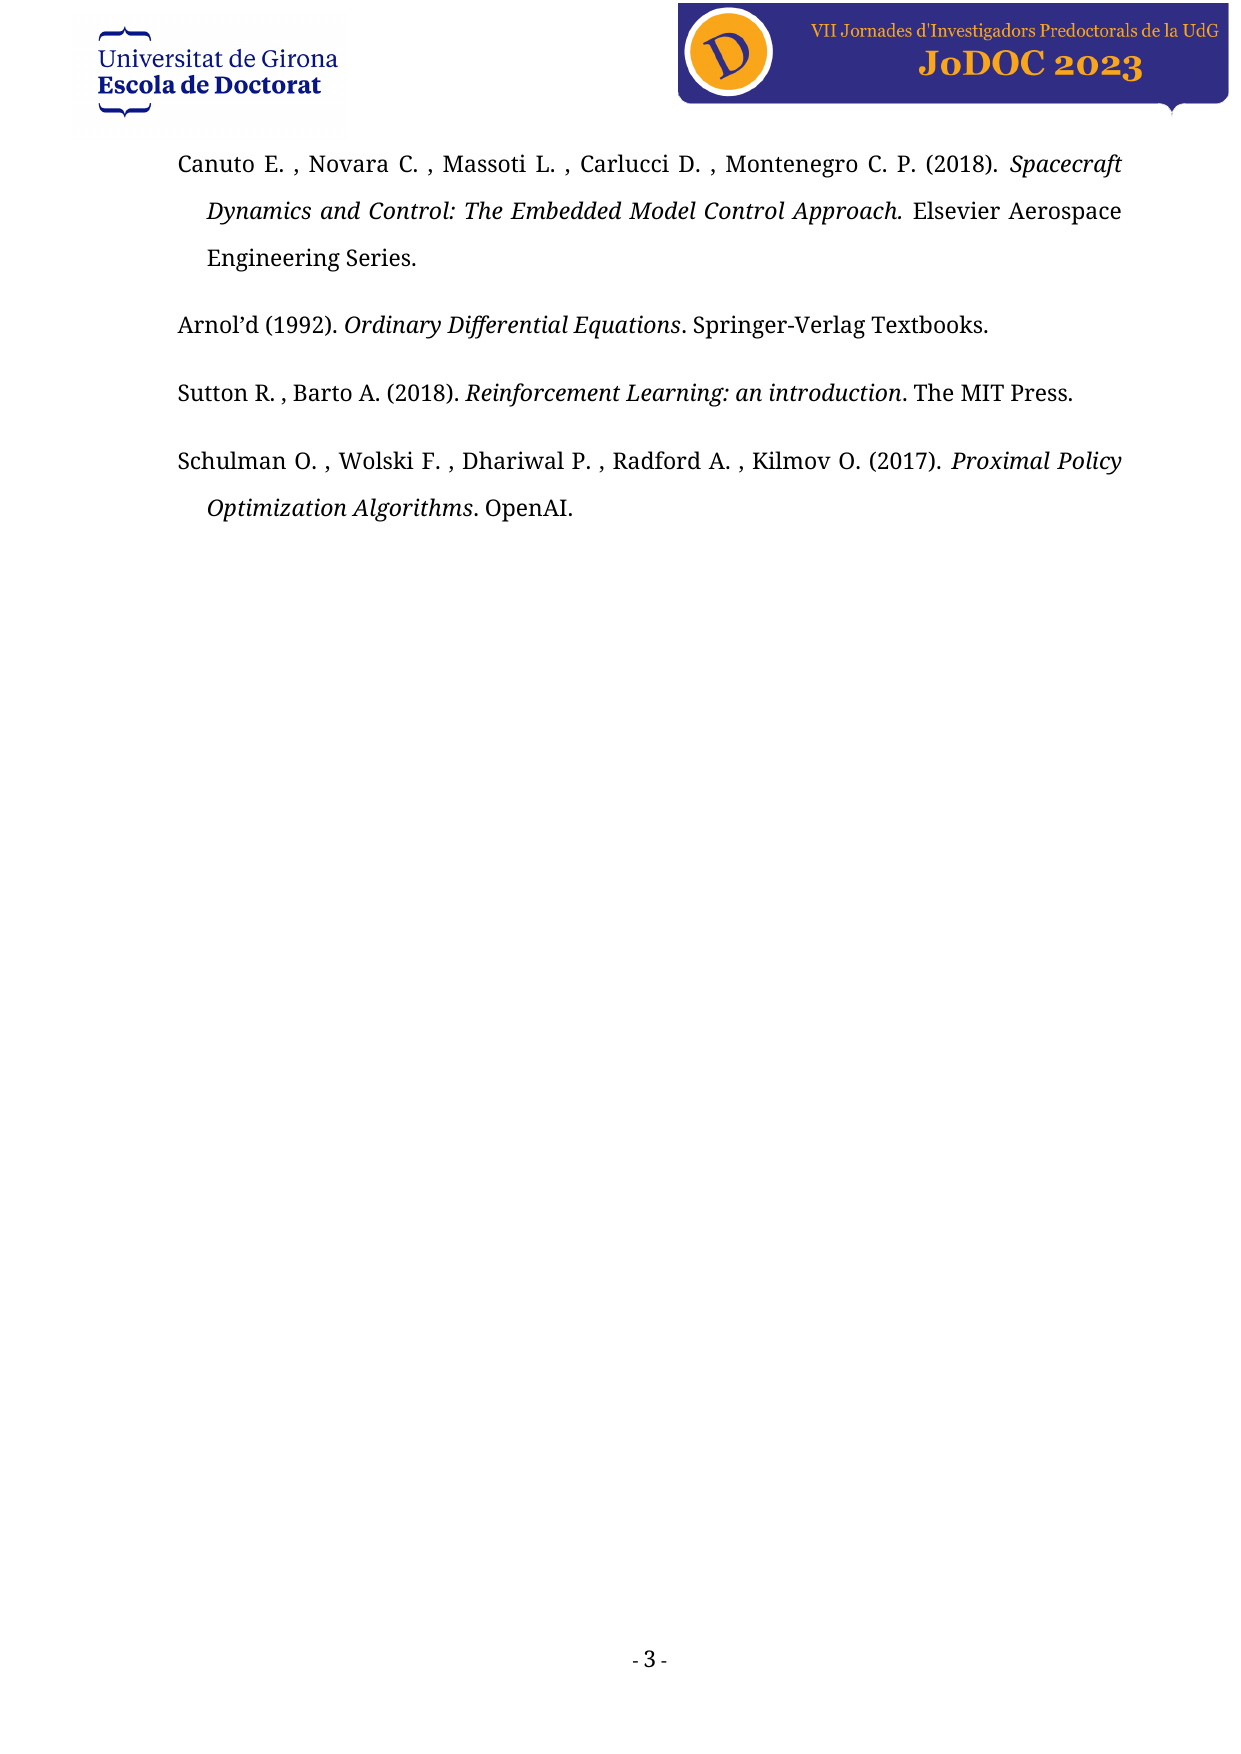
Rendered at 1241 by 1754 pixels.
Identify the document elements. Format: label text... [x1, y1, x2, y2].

text Canuto E. , Novara C. , Massoti L. , Carlucci D. , Montenegro C. P. (2018). Spacecraft Dynamics and Control: The Embedded Model Control Approach. Elsevier Aerospace Engineering Series. [177, 148, 1122, 273]
picture [71, 12, 347, 140]
text Arnol’d (1992). Ordinary Differential Equations. Springer-Verlag Textbooks. [177, 309, 1122, 340]
text Sutton R. , Barto A. (2018). Reinforcement Learning: an introduction. The MIT Press. [177, 377, 1122, 408]
text Schulman O. , Wolski F. , Dhariwal P. , Radford A. , Kilmov O. (2017). Proximal Policy Optimization Algorithms. OpenAI. [177, 444, 1122, 523]
picture [676, 1, 1232, 140]
